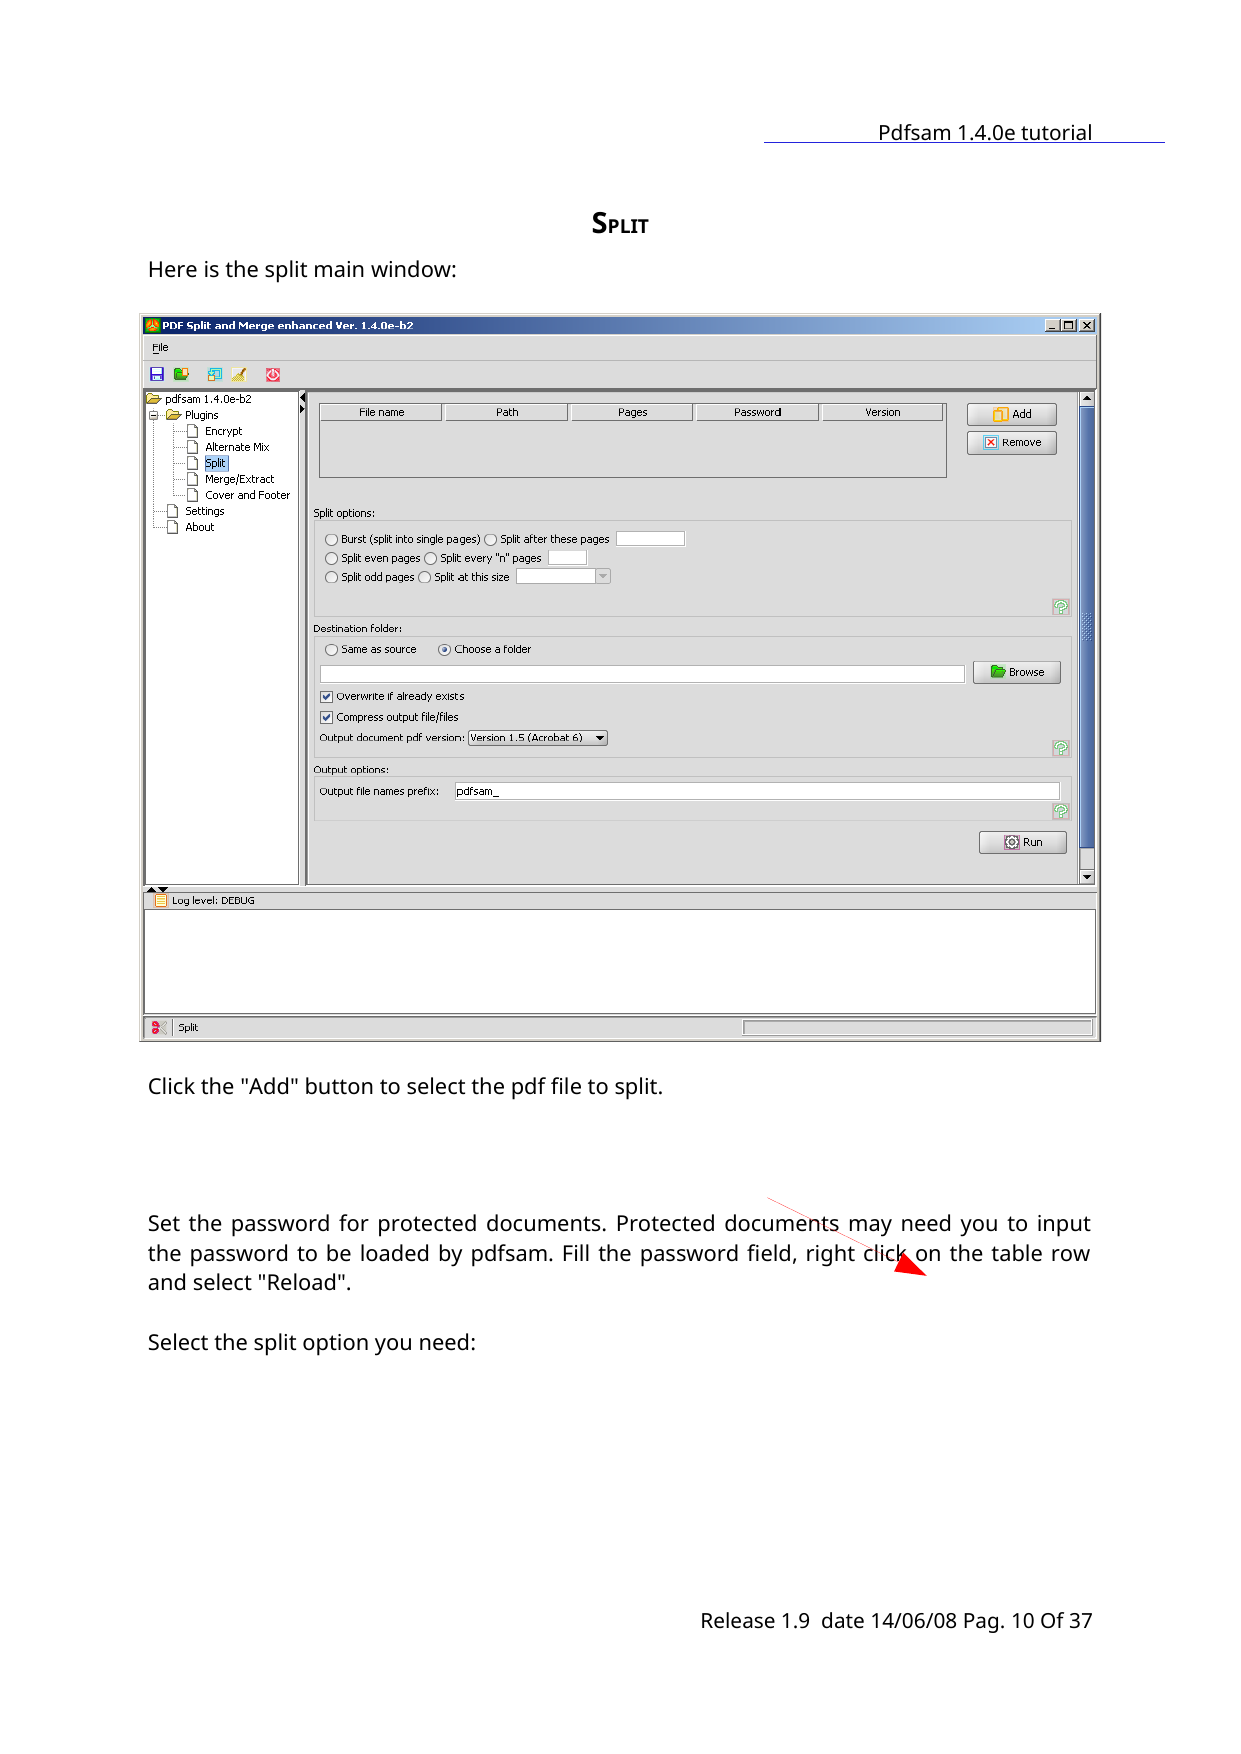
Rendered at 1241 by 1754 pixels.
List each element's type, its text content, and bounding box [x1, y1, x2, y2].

text Set the password for protected documents. Protected documents may need you to input the password to be loaded by pdfsam. Fill the password field, right click on the table row and select "Reload". [148, 1208, 1093, 1297]
text Here is the split main window: [148, 254, 1093, 284]
text Select the split option you need: [148, 1327, 1093, 1357]
text Split [148, 202, 1093, 242]
picture [139, 313, 1102, 1042]
text Click the "Add" button to select the pdf file to split. [148, 1071, 1093, 1101]
